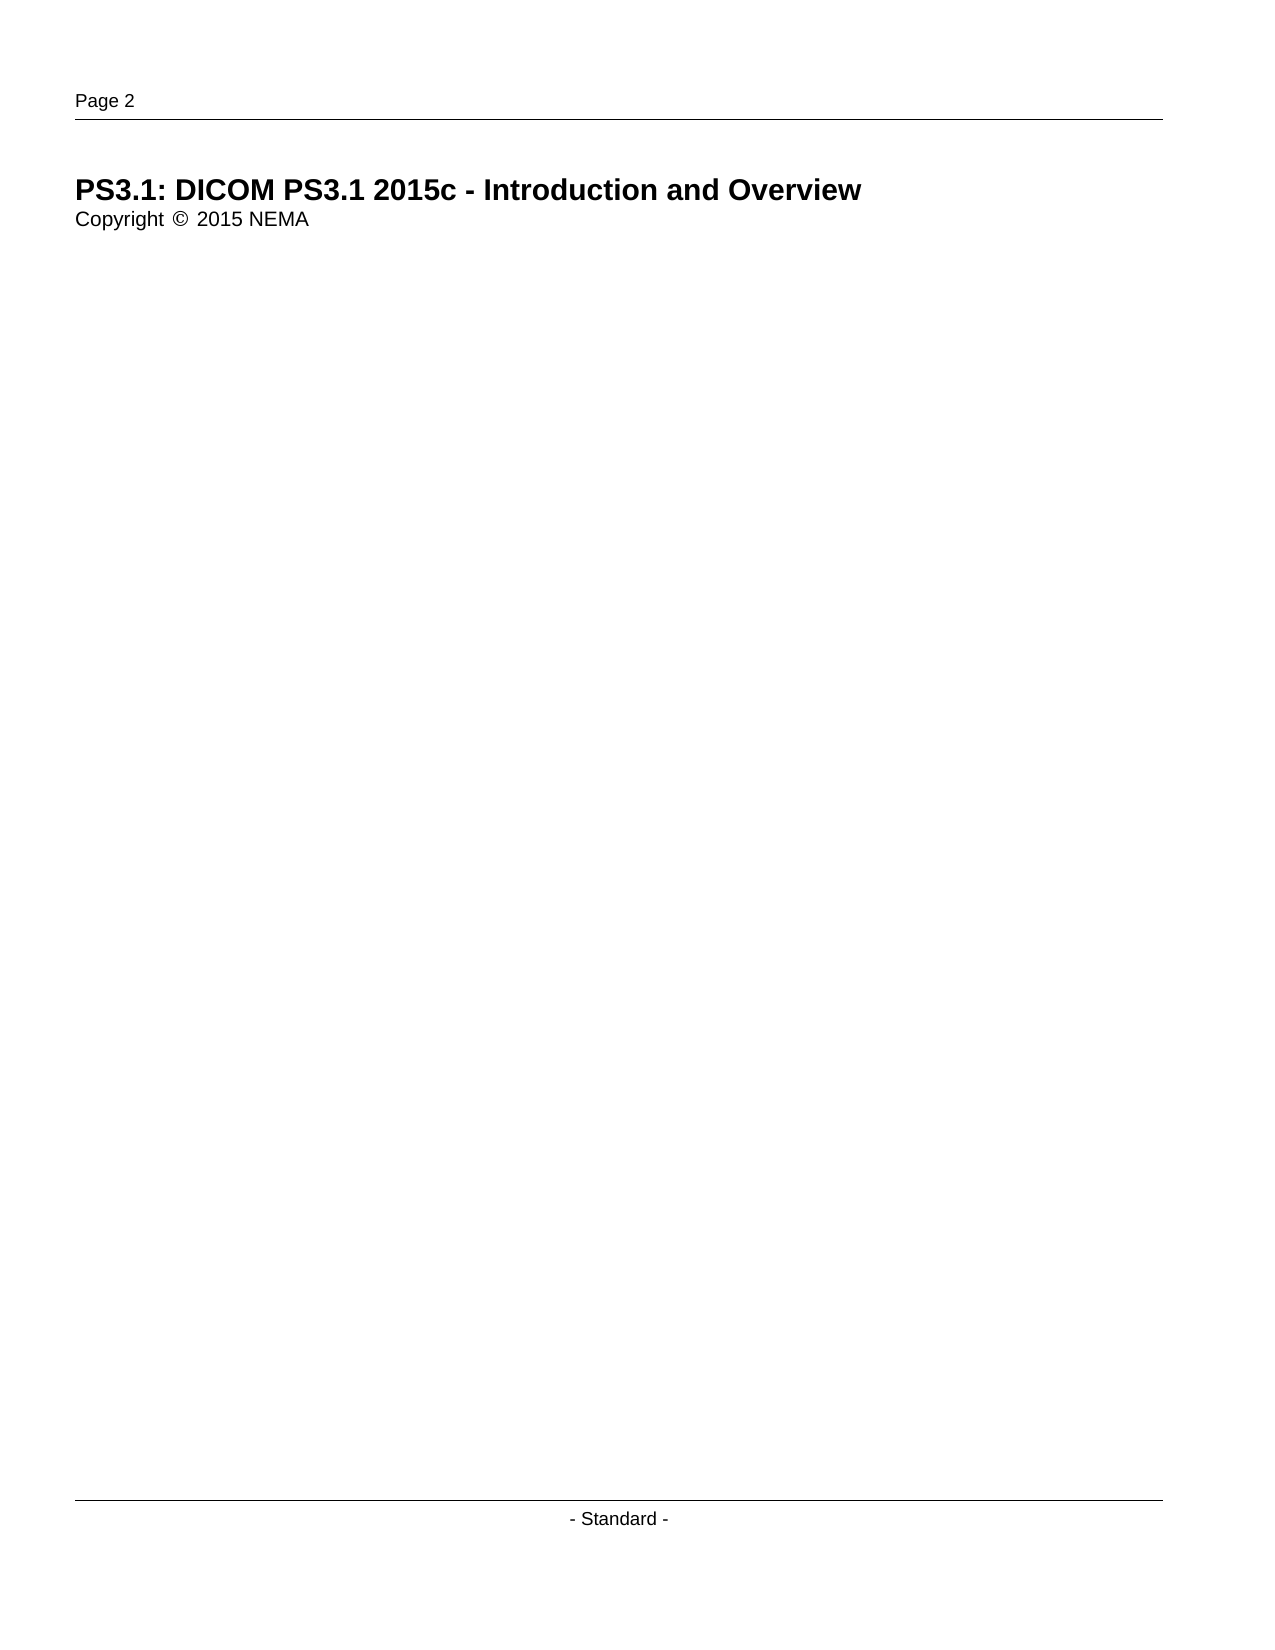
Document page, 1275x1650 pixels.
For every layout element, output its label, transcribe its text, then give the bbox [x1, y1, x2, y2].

text Copyright © 2015 NEMA [75, 207, 1162, 232]
text PS3.1: DICOM PS3.1 2015c - Introduction and Overview [75, 172, 1162, 207]
